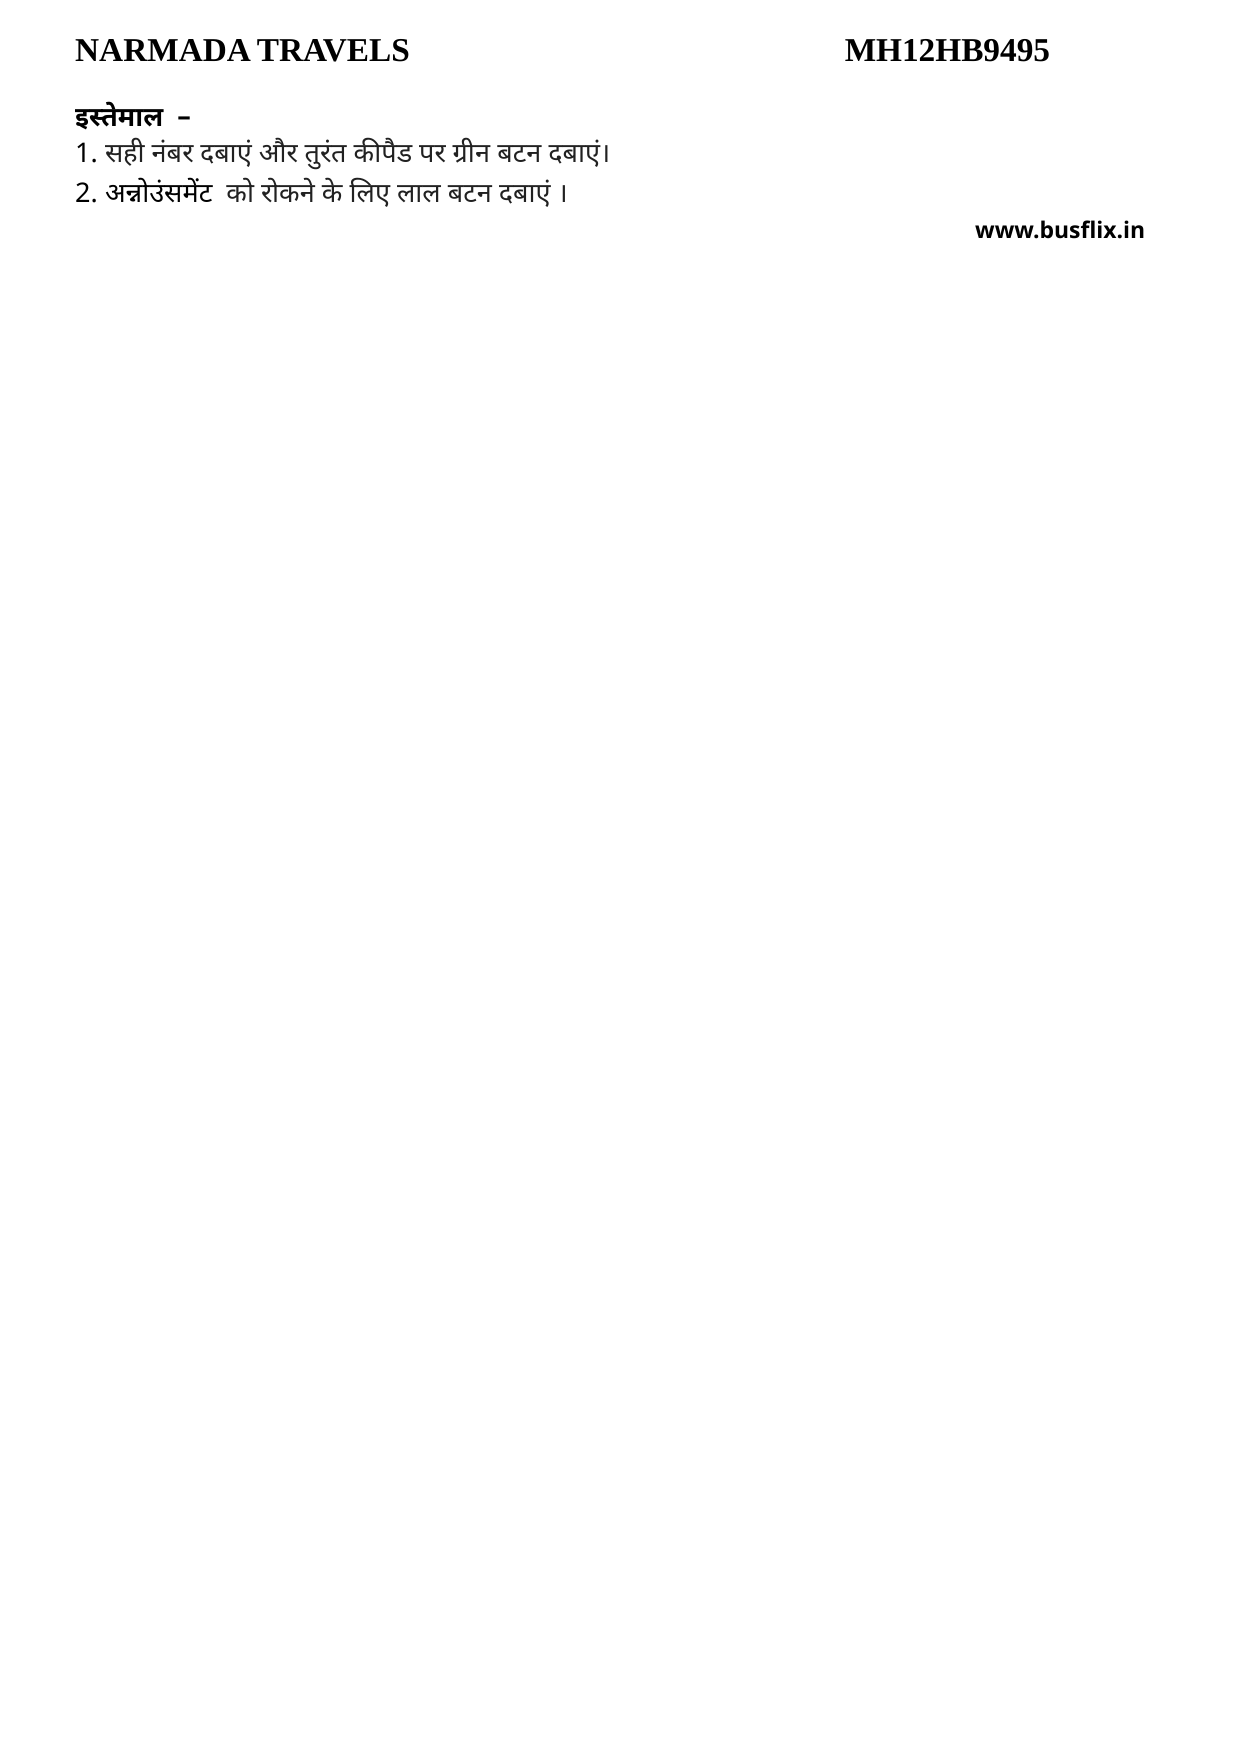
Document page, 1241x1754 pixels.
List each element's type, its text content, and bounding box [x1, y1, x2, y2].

text www.busflix.in [75, 214, 1165, 245]
text 2. अन्नोउंसमेंट को रोकने के लिए लाल बटन दबाएं । [75, 174, 1165, 214]
text इस्तेमाल – [75, 97, 1165, 134]
text 1. सही नंबर दबाएं और तुरंत कीपैड पर ग्रीन बटन दबाएं। [75, 134, 1165, 174]
